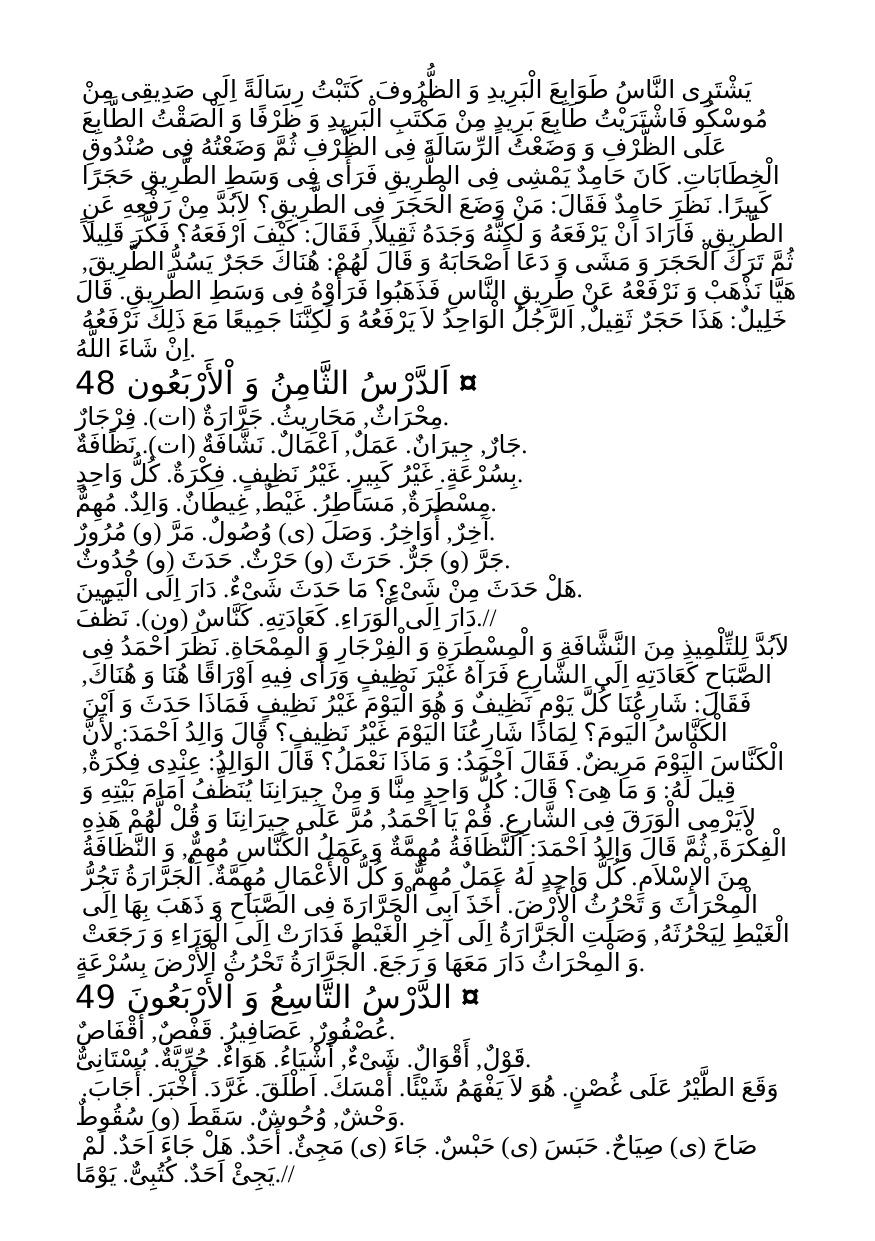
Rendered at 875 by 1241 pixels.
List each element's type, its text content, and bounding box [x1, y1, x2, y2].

text يُوجَدُ فِى شَارِعِنَا غَيْرَ بَعِيدٍ عَنْ دَارِنَا مَكْتَبُ بَرِيدٍ. عَمُّنَا سَاعِى الْبَرِيدِ. هَذَا هُوَ مَكْتَبُ الْبَرِيدِ. فِى مَكْتَبِ الْبَرِيدِ صُنْدُوقٌ لِلْخِطَابَاتِ. فِى مَكْتَبِ الْبَرِيدِ يَشْتَرِى النَّاسُ طَوَابِعَ الْبَرِيدِ وَ الظُّرُوفَ. كَتَبْتُ رِسَالَةً اِلَى صَدِيقِى مِنْ مُوسْكُو فَاشْتَرَيْتُ طَابِعَ بَرِيدٍ مِنْ مَكْتَبِ الْبَرِيدِ وَ ظَرْفًا وَ اَلْصَقْتُ الطَّابِعَ عَلَى الظَّرْفِ وَ وَضَعْتُ الرِّسَالَةَ فِى الظَّرْفِ ثُمَّ وَضَعْتُهُ فِى صُنْدُوقِ الْخِطَابَاتِ. كَانَ حَامِدٌ يَمْشِى فِى الطَّرِيقِ فَرَأَى فِى وَسَطِ الطَّرِيقِ حَجَرًا كَبِيرًا. نَظَرَ حَامِدٌ فَقَالَ: مَنْ وَضَعَ الْحَجَرَ فِى الطَّرِيقِ؟ لاَبُدَّ مِنْ رَفْعِهِ عَنِ الطَّرِيقِ. فَاَرَادَ اَنْ يَرْفَعَهُ وَ لَكِنَّهُ وَجَدَهُ ثَقِيلاً, فَقَالَ: كَيْفَ اَرْفَعَهُ؟ فَكَّرَ قَلِيلاً ثُمَّ تَرَكَ الْحَجَرَ وَ مَشَى وَ دَعَا اَصْحَابَهُ وَ قَالَ لَهُمْ: هُنَاكَ حَجَرٌ يَسُدُّ الطَّرِيقَ, هَيَّا نَذْهَبْ وَ نَرْفَعْهُ عَنْ طَرِيقِ النَّاسِ فَذَهَبُوا فَرَأَوْهُ فِى وَسَطِ الطَّرِيقِ. قَالَ خَلِيلٌ: هَذَا حَجَرٌ ثَقِيلٌ, اَلرَّجُلُ الْوَاحِدُ لاَ يَرْفَعُهُ وَ لَكِنَّنَا جَمِيعًا مَعَ ذَلِكَ نَرْفَعُهُ اِنْ شَاءَ اللَّهُ. [75, 75, 799, 132]
text وَقَعَ الطَّيْرُ عَلَى غُصْنٍ. هُوَ لاَ يَفْهَمُ شَيْئًا. أَمْسَكَ. اَطْلَقَ. غَرَّدَ. أَخْبَرَ. أَجَابَ. وَحْشٌ, وُحُوشٌ. سَقَطَ (و) سُقُوطٌ. [75, 822, 799, 880]
text جَارٌ, جِيرَانٌ. عَمَلٌ, اَعْمَالٌ. نَشَّافَةٌ (ات). نَظَافَةٌ. [75, 190, 799, 219]
text هَلْ حَدَثَ مِنْ شَىْءٍ؟ مَا حَدَثَ شَىْءٌ. دَارَ اِلَى الْيَمِينَ. [75, 334, 799, 362]
subtitle اَلدَّرْسُ الثَّامِنُ وَ اْلأَرْبَعُون 48 ¤ [75, 132, 799, 161]
text مِحْرَاثٌ, مَحَارِيثُ. جَرَّارَةٌ (ات). فِرْجَارٌ. [75, 161, 799, 190]
text قَوْلٌ, أَقْوَالٌ. شَىْءٌ, أَشْيَاءُ. هَوَاءٌ. حُرِّيَّةٌ. بُسْتَانِىٌّ. [75, 794, 799, 822]
text آخِرٌ, أَوَاخِرُ. وَصَلَ (ى) وُصُولٌ. مَرَّ (و) مُرُورٌ. [75, 276, 799, 305]
text كَانَ خَالِدٌ يَلْعَبُ يَوْمًا تَحْتَ شَجَرَةٍ فَسَقَطَتْ عُصْفُورَةٌ عَلَى اْلأَرْضِ أَمَامَ خَالِدٍ, صَاحَ خَالِدٌ: عُصْفُورَةٌ! عُصْفُورَةٌ! فَأَمْسَكَ الْعُصْفُورَةَ وَ جَرَى اِلَى أُمِّهِ وَ قَالَ: أُمِّى, أُمِّى, عُصْفُورَةٌ جَمِيلَةٌ, هَلْ عِنْدَكِ قَفَصٌ؟ هَاتِى الْقَفَصَ. قَالَتِ اْلأُمُّ: قَفَصٌ؟ أَتُحِبُّ يَا خَالِدُ اَنْ يَحْبِسَكَ أَحَدٌ؟ فَكَّرَ خَالِدٌ فِى قَوْلِهَا وَ رَجَعَ اِلَى الشَّجَرَةِ وَ اَطْلَقَ الْعُصْفُورَةَ. فَطَارَتِ الْعُصْفُورَةُ وَ وَقَعَتْ عَلَى غُصْنٍ وَ غَرَّدَتْ فَجَاءَتْ أُمُّ الْعُصْفُورَةِ فَطَارَتَا فِى الْهَوَاءِ بَعِيدًا عَنْهُ ثُمَّ رَجَعَ خَالِدٌ اِلَى أُمِّهِ وَ اَخْبَرَهَا بِمَا فَعَلَ. فَرِحَتِ اْلأُمُّ بِمَا فَعَلَ خَالِدٌ وَ قَالَتْ: اِنَّ الْحُرِّيَّةَ يُحِبُّهَا الْجَمِيعُ, يُحِبُّهَا الطَّيْرُ فِى الْهَوَاءِ وَ الْوَحْشُ فِى الْغَابَةِ وَ السَّمَكُ فِى الْمَاءِ وَ اْلإِنْسَانُ فِى الْبِلاَدِ. كَانَ بُسْتَانِيٌّ فِى بُسْتَانِهِ يَسْقِى اْلأَشْجَارَ وَ الْوَرْدَ وَ الزَّرْعَ. مَرَّ التَّلاَمِذَةُ بِهِ وَ وَقَفُوا عِنْدَهُ وَ سَأَلُوهُ عَنِ اْلأَشْجَارِ وَ الْوَرْدِ وَ عَنْ أَشْيَاءَ أُخْرَى فَأَجَابَ الْبُسْتَانِىُّ عَلَى أَسْئِلَتِهِمْ. بَاعَ الْكُتُبِيُّ فِى هَذِهِ السَّنَةِ كُتُبًا كَثِيرَةً. [75, 937, 799, 1167]
text جَرَّ (و) جَرٌّ. حَرَثَ (و) حَرْثٌ. حَدَثَ (و) حُدُوثٌ. [75, 305, 799, 334]
subtitle الدَّرْسُ التَّاسِعُ وَ اْلأَرْبَعُونَ 49 ¤ [75, 736, 799, 765]
text عُصْفُورٌ, عَصَافِيرُ. قَفْصٌ, أَقْفَاصٌ. [75, 765, 799, 794]
text مِسْطَرَةٌ, مَسَاطِرُ. غَيْطٌ, غِيطَانٌ. وَالِدٌ. مُهِمٌّ. [75, 247, 799, 276]
text صَاحَ (ى) صِيَاحٌ. حَبَسَ (ى) حَبْسٌ. جَاءَ (ى) مَجِئٌ. أَحَدٌ. هَلْ جَاءَ اَحَدٌ. لَمْ يَجِئْ اَحَدٌ. كُتُبِىٌّ. يَوْمًا.// [75, 880, 799, 937]
text بِسُرْعَةٍ. غَيْرُ كَبِيرٍ. غَيْرُ نَظِيفٍ. فِكْرَةٌ. كُلُّ وَاحِدٍ. [75, 219, 799, 247]
text دَارَ اِلَى الْوَرَاءِ. كَعَادَتِهِ. كَنَّاسٌ (ون). نَظَّفَ.// [75, 362, 799, 391]
text لاَبُدَّ لِلتِّلْمِيذِ مِنَ النَّشَّافَةِ وَ الْمِسْطَرَةِ وَ الْفِرْجَارِ وَ الْمِمْحَاةِ. نَظَرَ اَحْمَدُ فِى الصَّبَاحِ كَعَادَتِهِ اِلَى الشَّارِعِ فَرَآهُ غَيْرَ نَظِيفٍ وَرَأَى فِيهِ اَوْرَاقًا هُنَا وَ هُنَاكَ, فَقَالَ: شَارِعُنَا كُلَّ يَوْمٍ نَظِيفٌ وَ هُوَ الْيَوْمَ غَيْرُ نَظِيفٍ فَمَاذَا حَدَثَ وَ اَيْنَ الْكَنَّاسُ الْيَومَ؟ لِمَاذَا شَارِعُنَا الْيَوْمَ غَيْرُ نَظِيفٍ؟ قَالَ وَالِدُ اَحْمَدَ: ِلأَنَّ الْكَنَّاسَ الْيَوْمَ مَرِيضٌ. فَقَالَ اَحْمَدُ: وَ مَاذَا نَعْمَلُ؟ قَالَ الْوَالِدُ: عِنْدِى فِكْرَةٌ, قِيلَ لَهُ: وَ مَا هِىَ؟ قَالَ: كُلُّ وَاحِدٍ مِنَّا وَ مِنْ جِيرَانِنَا يُنَظِّفُ اَمَامَ بَيْتِهِ وَ لاَيَرْمِى الْوَرَقَ فِى الشَّارِعِ. قُمْ يَا اَحْمَدُ, مُرَّ عَلَى جِيرَانِنَا وَ قُلْ لَّهُمْ هَذِهِ الْفِكْرَةَ, ثُمَّ قَالَ وَالِدُ اَحْمَدَ: اَلنَّظَافَةُ مُهِمَّةٌ وَ عَمَلُ الْكَنَّاسِ مُهِمٌّ, وَ النَّظَافَةُ مِنَ اْلإِسْلاَمِ. كُلُّ وَاحِدٍ لَهُ عَمَلٌ مُهِمٌّ وَ كُلُّ اْلأَعْمَالِ مُهِمَّةٌ. اَلْجَرَّارَةُ تَجُرُّ الْمِحْرَاثَ وَ تَحْرُثُ اْلأَرْضَ. أَخَذَ اَبِى الْجَرَّارَةَ فِى الصَّبَاحِ وَ ذَهَبَ بِهَا اِلَى الْغَيْطِ لِيَحْرُثَهُ, وَصَلَتِ الْجَرَّارَةُ اِلَى آخِرِ الْغَيْطِ فَدَارَتْ اِلَى الْوَرَاءِ وَ رَجَعَتْ وَ الْمِحْرَاثُ دَارَ مَعَهَا وَ رَجَعَ. الْجَرَّارَةُ تَحْرُثُ اْلأَرْضَ بِسُرْعَةٍ. [75, 391, 799, 736]
